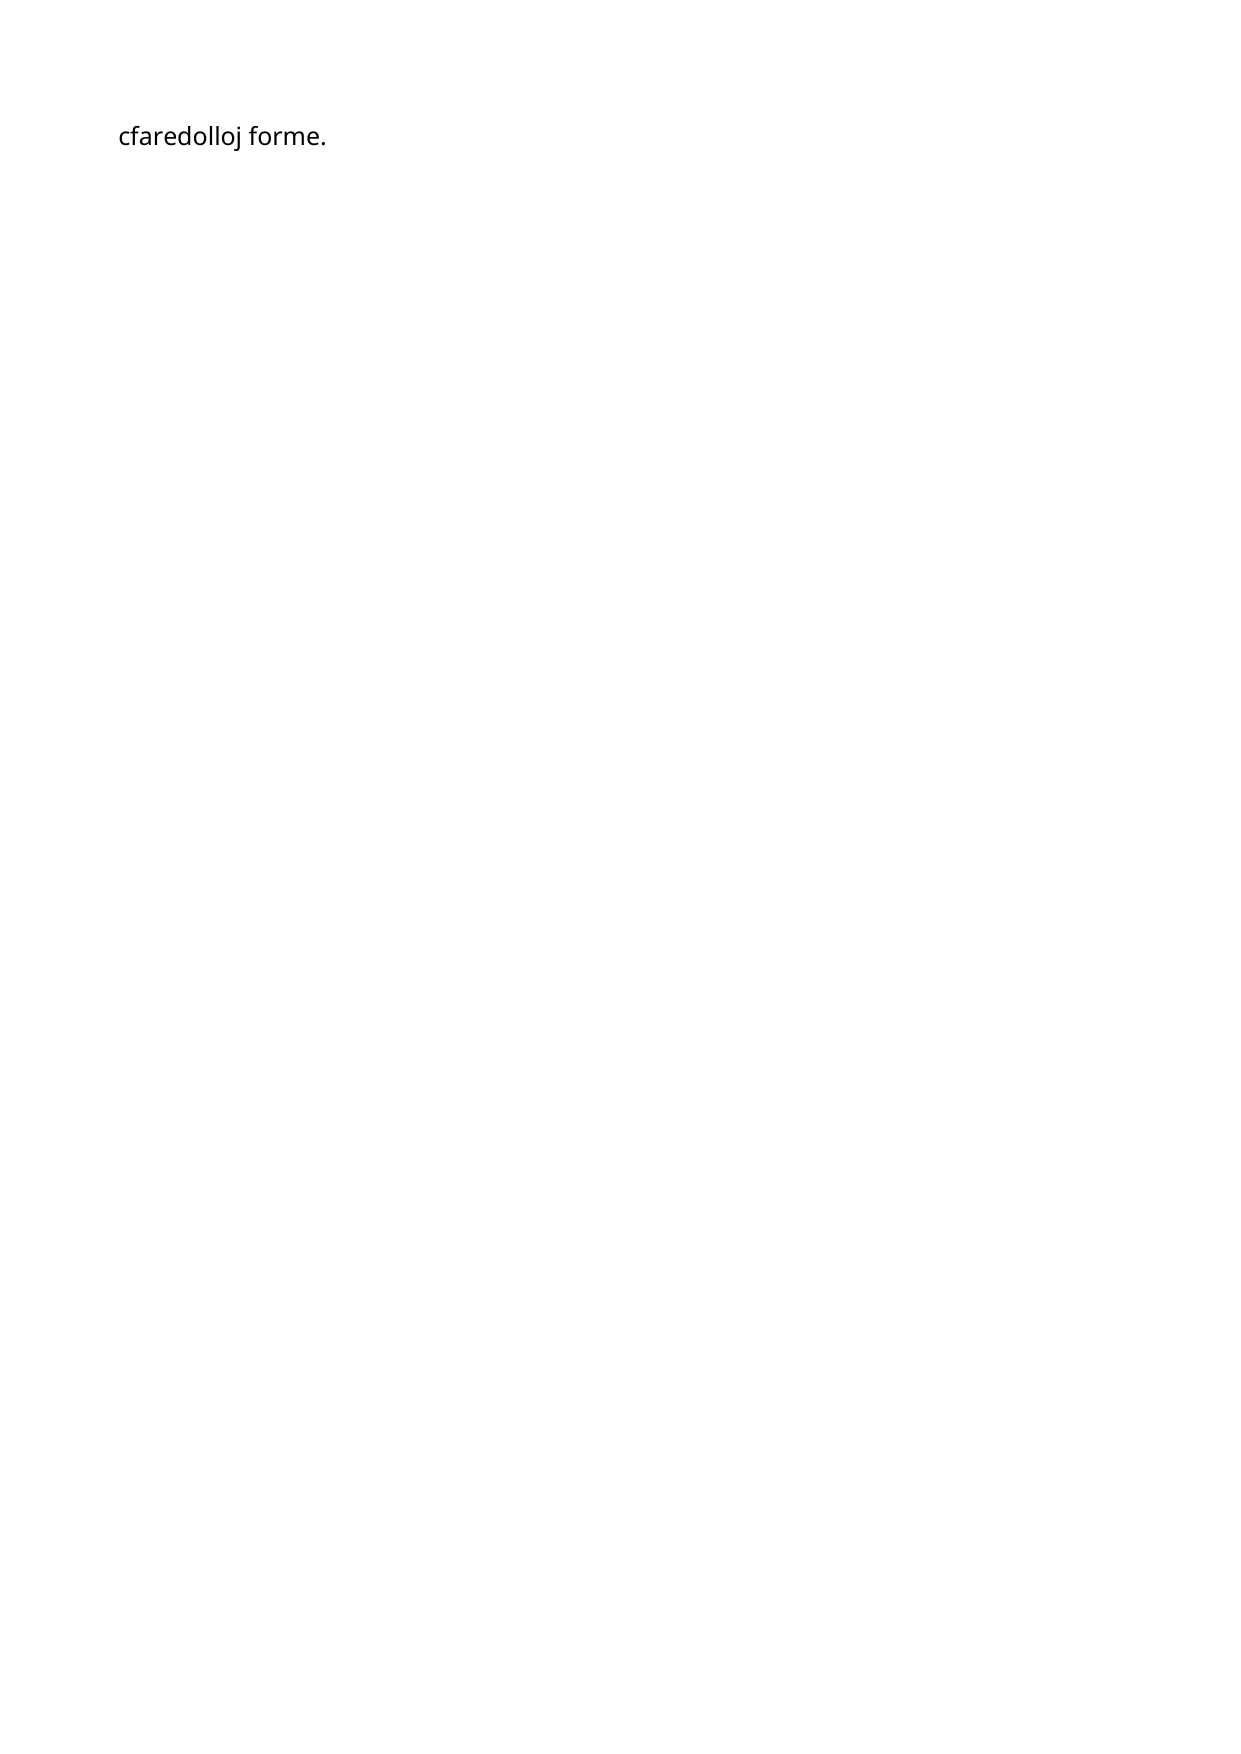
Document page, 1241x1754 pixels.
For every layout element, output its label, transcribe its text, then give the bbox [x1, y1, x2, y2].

text cfaredolloj forme. [118, 118, 1122, 152]
